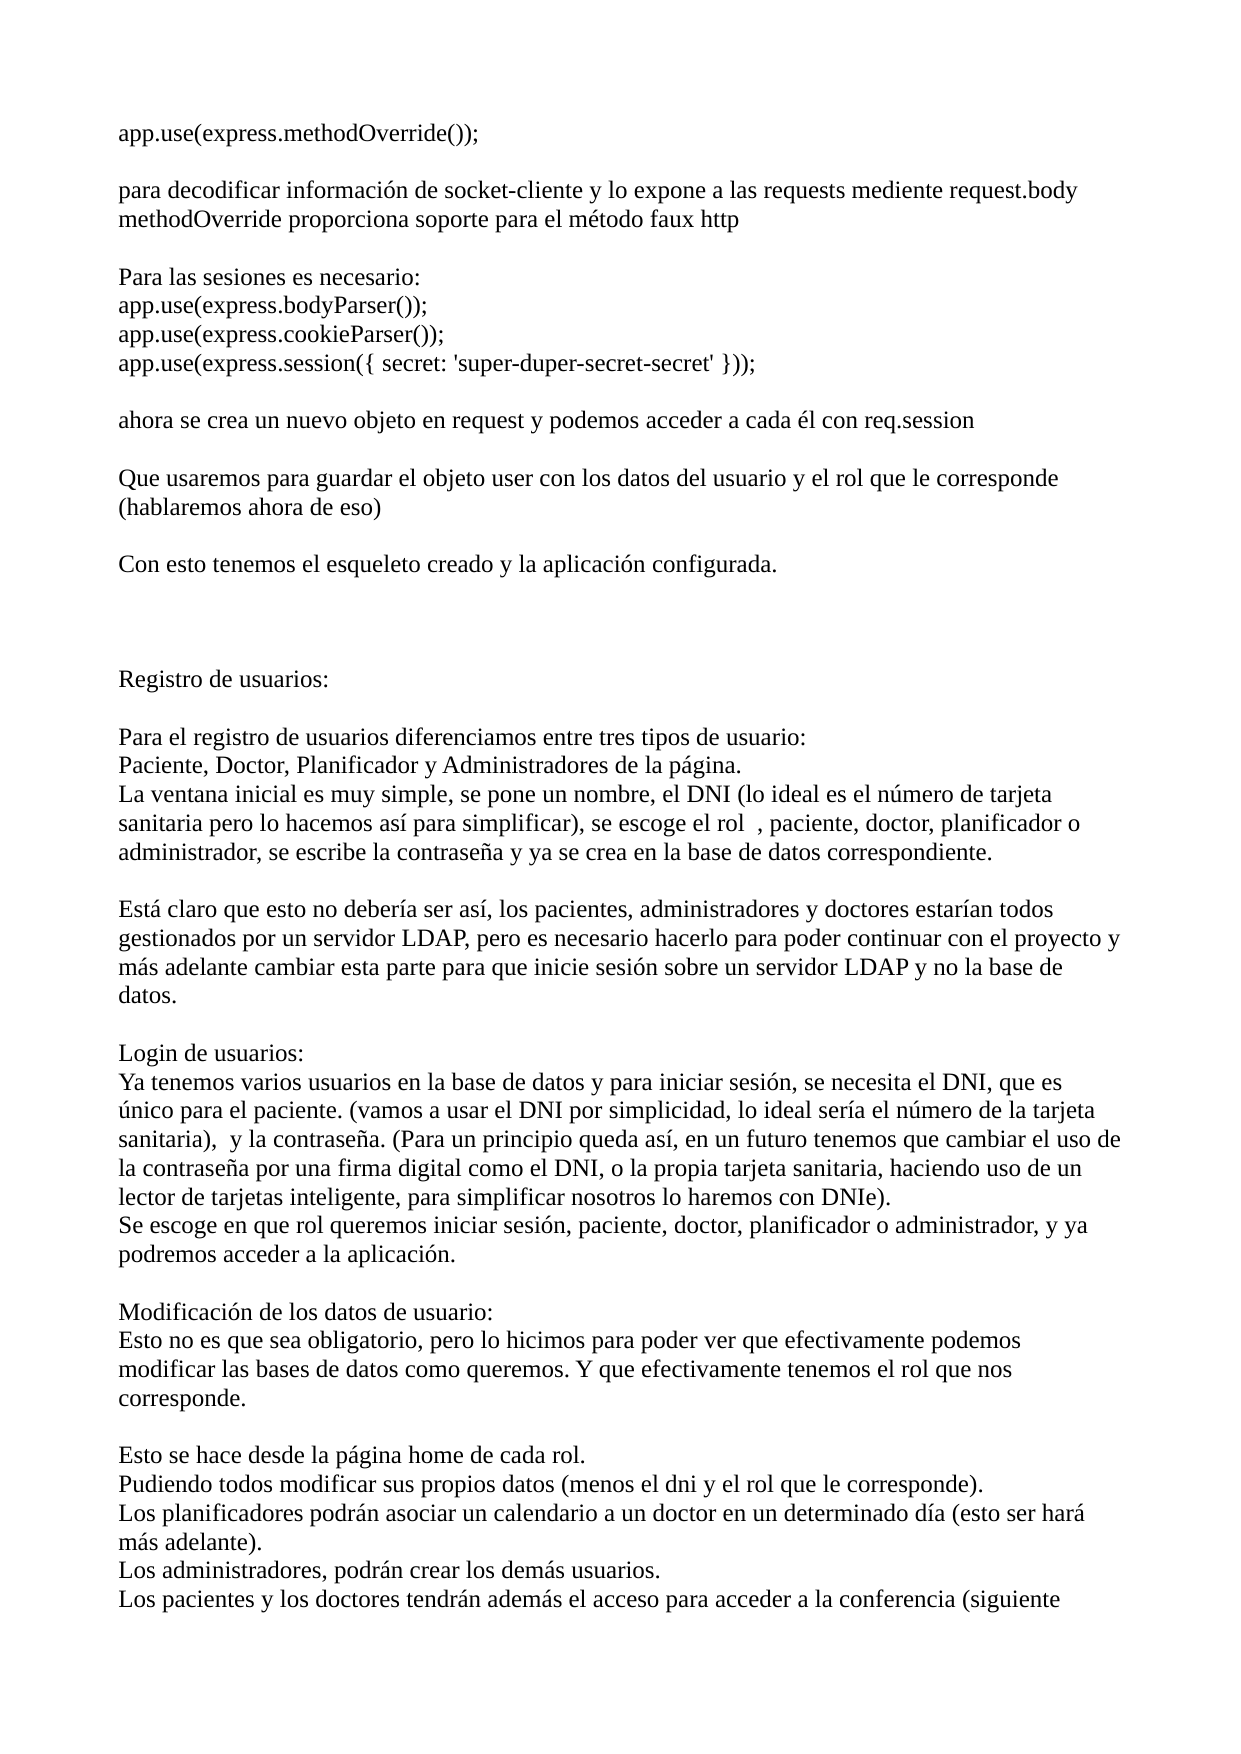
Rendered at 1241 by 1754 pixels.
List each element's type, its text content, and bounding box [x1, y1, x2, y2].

text Para las sesiones es necesario: [118, 262, 1122, 291]
text Los pacientes y los doctores tendrán además el acceso para acceder a la conferencia (siguiente [118, 1584, 1122, 1613]
text La ventana inicial es muy simple, se pone un nombre, el DNI (lo ideal es el número de tarjeta sanitaria pero lo hacemos así para simplificar), se escoge el rol , paciente, doctor, planificador o administrador, se escribe la contraseña y ya se crea en la base de datos correspondiente. [118, 779, 1122, 866]
text app.use(express.bodyParser()); [118, 291, 1122, 319]
text methodOverride proporciona soporte para el método faux http [118, 204, 1122, 233]
text ahora se crea un nuevo objeto en request y podemos acceder a cada él con req.session [118, 406, 1122, 434]
text Esto se hace desde la página home de cada rol. [118, 1441, 1122, 1469]
text Login de usuarios: [118, 1038, 1122, 1067]
text app.use(express.methodOverride()); [118, 118, 1122, 147]
text para decodificar información de socket-cliente y lo expone a las requests mediente request.body [118, 176, 1122, 204]
text Para el registro de usuarios diferenciamos entre tres tipos de usuario: [118, 722, 1122, 751]
text Los administradores, podrán crear los demás usuarios. [118, 1556, 1122, 1584]
text Modificación de los datos de usuario: [118, 1297, 1122, 1326]
text Está claro que esto no debería ser así, los pacientes, administradores y doctores estarían todos gestionados por un servidor LDAP, pero es necesario hacerlo para poder continuar con el proyecto y más adelante cambiar esta parte para que inicie sesión sobre un servidor LDAP y no la base de datos. [118, 894, 1122, 1009]
text app.use(express.session({ secret: 'super-duper-secret-secret' })); [118, 348, 1122, 377]
text Los planificadores podrán asociar un calendario a un doctor en un determinado día (esto ser hará más adelante). [118, 1498, 1122, 1556]
text app.use(express.cookieParser()); [118, 319, 1122, 348]
text Pudiendo todos modificar sus propios datos (menos el dni y el rol que le corresponde). [118, 1469, 1122, 1498]
text Se escoge en que rol queremos iniciar sesión, paciente, doctor, planificador o administrador, y ya podremos acceder a la aplicación. [118, 1211, 1122, 1268]
text Registro de usuarios: [118, 664, 1122, 693]
text Con esto tenemos el esqueleto creado y la aplicación configurada. [118, 549, 1122, 578]
text Paciente, Doctor, Planificador y Administradores de la página. [118, 751, 1122, 779]
text Que usaremos para guardar el objeto user con los datos del usuario y el rol que le corresponde (hablaremos ahora de eso) [118, 463, 1122, 521]
text Esto no es que sea obligatorio, pero lo hicimos para poder ver que efectivamente podemos modificar las bases de datos como queremos. Y que efectivamente tenemos el rol que nos corresponde. [118, 1326, 1122, 1412]
text Ya tenemos varios usuarios en la base de datos y para iniciar sesión, se necesita el DNI, que es único para el paciente. (vamos a usar el DNI por simplicidad, lo ideal sería el número de la tarjeta sanitaria), y la contraseña. (Para un principio queda así, en un futuro tenemos que cambiar el uso de la contraseña por una firma digital como el DNI, o la propia tarjeta sanitaria, haciendo uso de un lector de tarjetas inteligente, para simplificar nosotros lo haremos con DNIe). [118, 1067, 1122, 1211]
